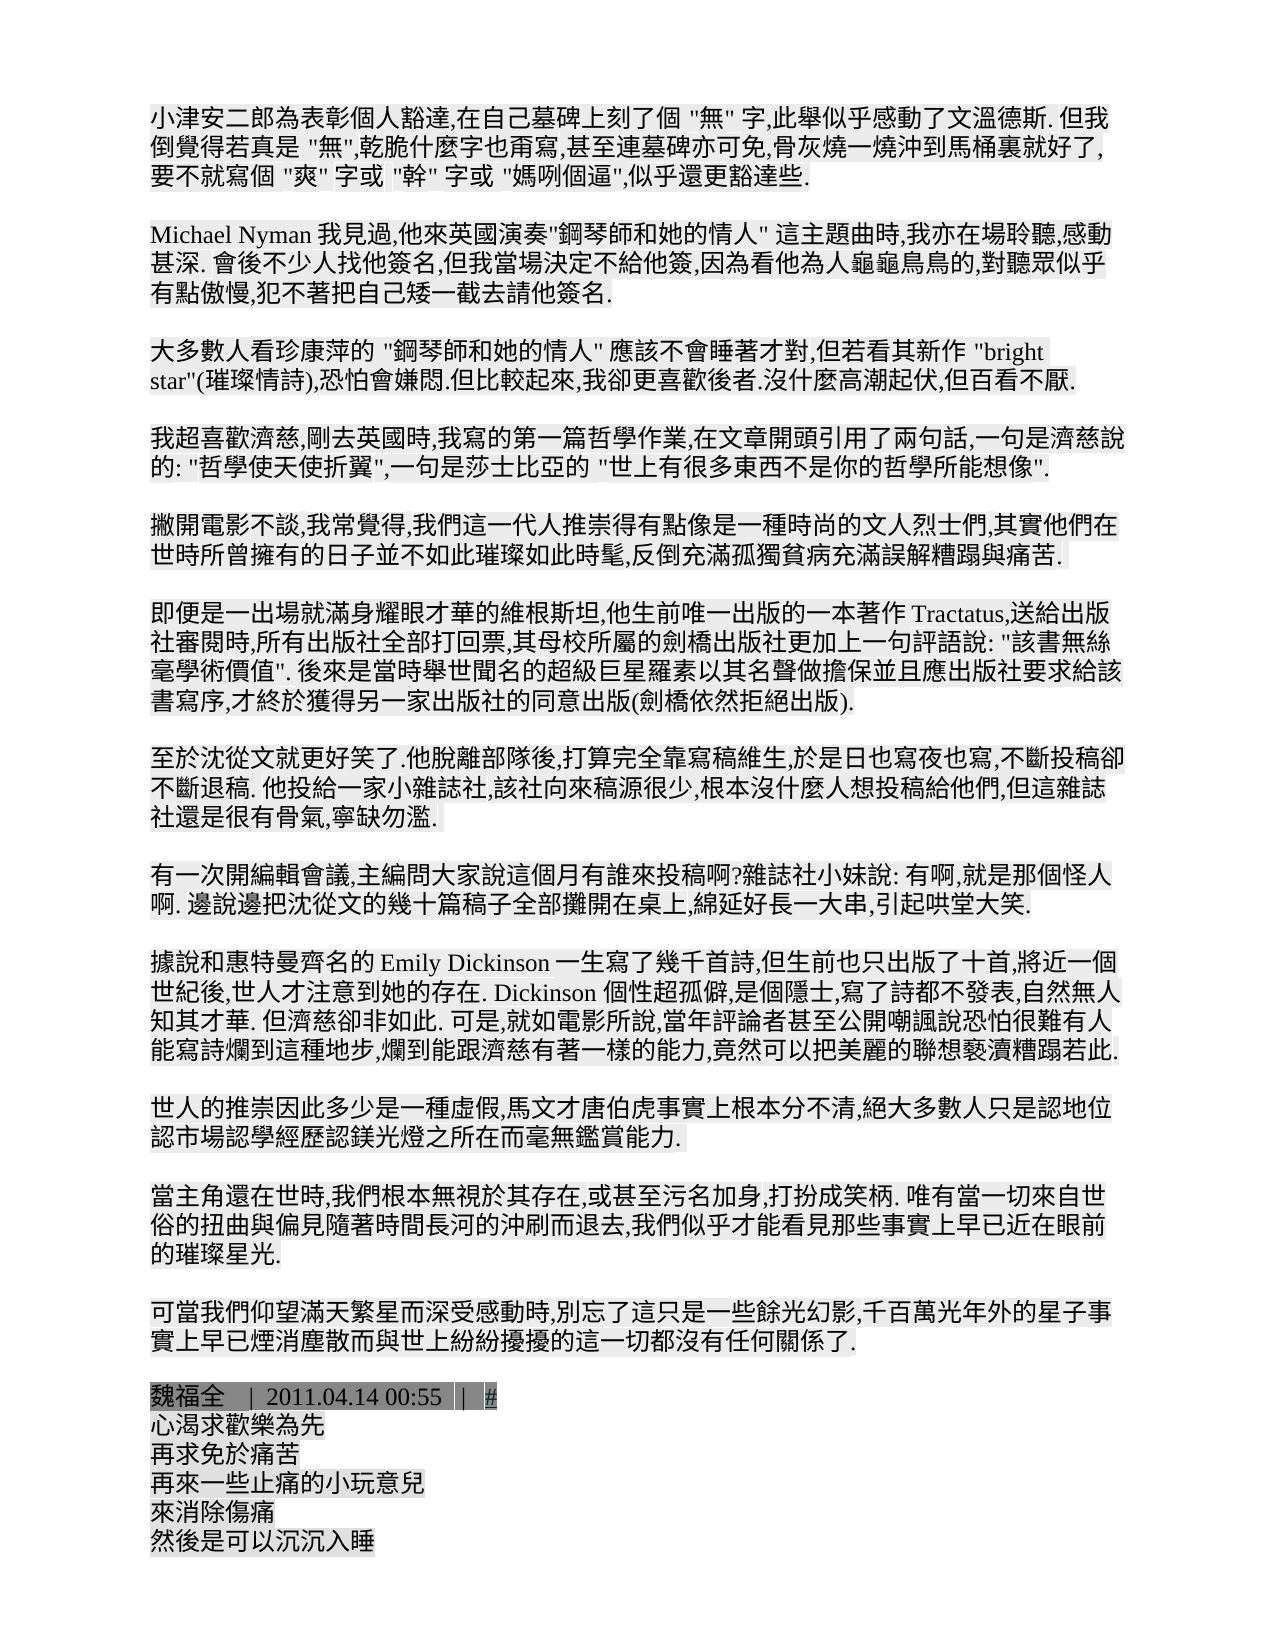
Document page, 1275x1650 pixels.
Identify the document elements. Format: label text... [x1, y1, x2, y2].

text 小津安二郎為表彰個人豁達,在自己墓碑上刻了個 "無" 字,此舉似乎感動了文溫德斯. 但我倒覺得若真是 "無",乾脆什麼字也甭寫,甚至連墓碑亦可免,骨灰燒一燒沖到馬桶裏就好了,要不就寫個 "爽" 字或 "幹" 字或 "媽咧個逼",似乎還更豁達些. Michael Nyman我見過,他來英國演奏"鋼琴師和她的情人" 這主題曲時,我亦在場聆聽,感動甚深. 會後不少人找他簽名,但我當場決定不給他簽,因為看他為人龜龜鳥鳥的,對聽眾似乎有點傲慢,犯不著把自己矮一截去請他簽名. 大多數人看珍康萍的 "鋼琴師和她的情人" 應該不會睡著才對,但若看其新作 "bright star"(璀璨情詩),恐怕會嫌悶.但比較起來,我卻更喜歡後者.沒什麼高潮起伏,但百看不厭. 我超喜歡濟慈,剛去英國時,我寫的第一篇哲學作業,在文章開頭引用了兩句話,一句是濟慈說的: "哲學使天使折翼",一句是莎士比亞的 "世上有很多東西不是你的哲學所能想像". 撇開電影不談,我常覺得,我們這一代人推崇得有點像是一種時尚的文人烈士們,其實他們在世時所曾擁有的日子並不如此璀璨如此時髦,反倒充滿孤獨貧病充滿誤解糟蹋與痛苦. 即便是一出場就滿身耀眼才華的維根斯坦,他生前唯一出版的一本著作Tractatus,送給出版社審閱時,所有出版社全部打回票,其母校所屬的劍橋出版社更加上一句評語說: "該書無絲毫學術價值". 後來是當時舉世聞名的超級巨星羅素以其名聲做擔保並且應出版社要求給該書寫序,才終於獲得另一家出版社的同意出版(劍橋依然拒絕出版). 至於沈從文就更好笑了.他脫離部隊後,打算完全靠寫稿維生,於是日也寫夜也寫,不斷投稿卻不斷退稿. 他投給一家小雜誌社,該社向來稿源很少,根本沒什麼人想投稿給他們,但這雜誌社還是很有骨氣,寧缺勿濫. 有一次開編輯會議,主編問大家說這個月有誰來投稿啊?雜誌社小妹說: 有啊,就是那個怪人啊. 邊說邊把沈從文的幾十篇稿子全部攤開在桌上,綿延好長一大串,引起哄堂大笑. 據說和惠特曼齊名的Emily Dickinson一生寫了幾千首詩,但生前也只出版了十首,將近一個世紀後,世人才注意到她的存在. Dickinson 個性超孤僻,是個隱士,寫了詩都不發表,自然無人知其才華. 但濟慈卻非如此. 可是,就如電影所說,當年評論者甚至公開嘲諷說恐怕很難有人能寫詩爛到這種地步,爛到能跟濟慈有著一樣的能力,竟然可以把美麗的聯想褻瀆糟蹋若此. 世人的推崇因此多少是一種虛假,馬文才唐伯虎事實上根本分不清,絕大多數人只是認地位認市場認學經歷認鎂光燈之所在而毫無鑑賞能力. 當主角還在世時,我們根本無視於其存在,或甚至污名加身,打扮成笑柄. 唯有當一切來自世俗的扭曲與偏見隨著時間長河的沖刷而退去,我們似乎才能看見那些事實上早已近在眼前的璀璨星光. 可當我們仰望滿天繁星而深受感動時,別忘了這只是一些餘光幻影,千百萬光年外的星子事實上早已煙消塵散而與世上紛紛擾擾的這一切都沒有任何關係了. [150, 75, 1125, 1357]
text 心渴求歡樂為先 再求免於痛苦 再來一些止痛的小玩意兒 來消除傷痛 然後是可以沉沉入睡 [150, 1411, 1125, 1557]
text 魏福全 | 2011.04.14 00:55 | # [150, 1382, 1125, 1411]
